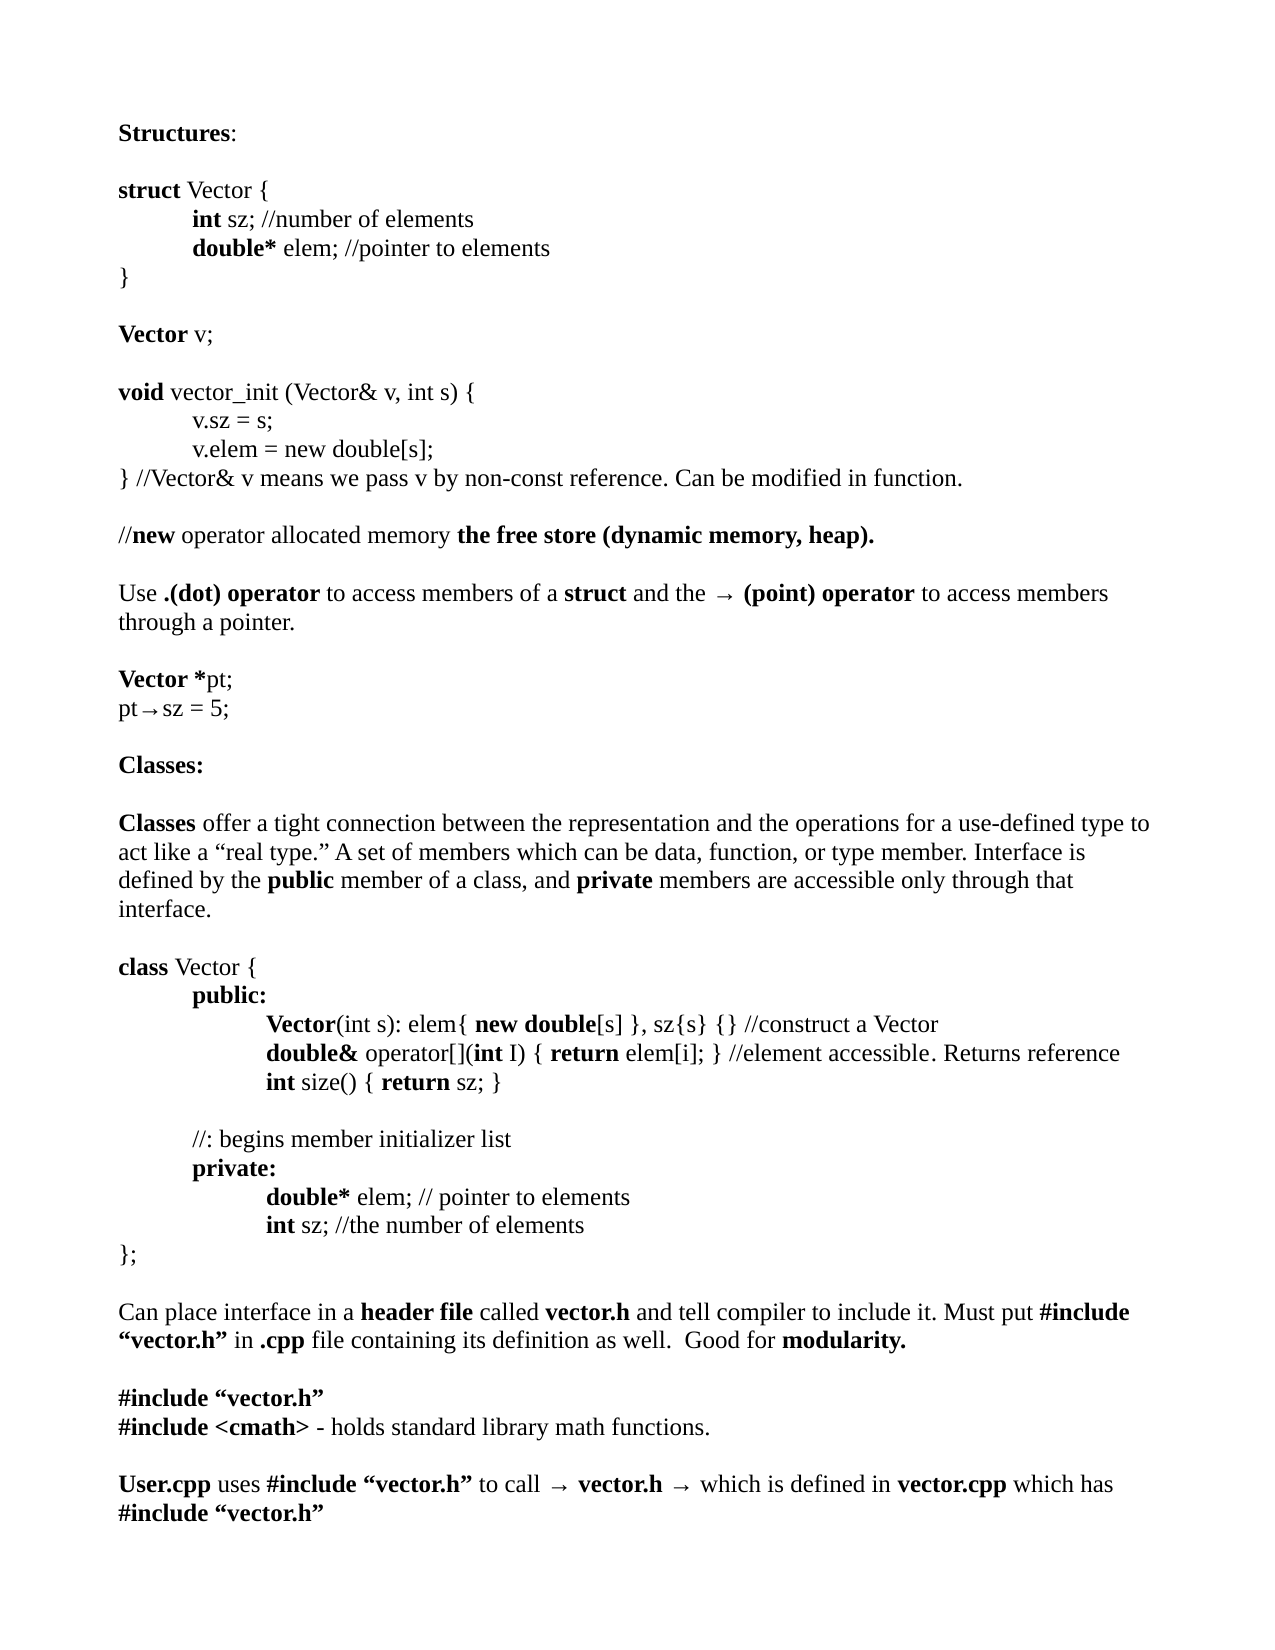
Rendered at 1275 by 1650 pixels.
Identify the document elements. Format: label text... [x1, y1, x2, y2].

text Vector *pt; [118, 664, 1157, 693]
text //new operator allocated memory the free store (dynamic memory, heap). [118, 521, 1157, 549]
text double* elem; //pointer to elements [118, 233, 1157, 262]
text #include <cmath> - holds standard library math functions. [118, 1412, 1157, 1441]
text Vector v; [118, 319, 1157, 348]
text pt→sz = 5; [118, 693, 1157, 722]
text private: [118, 1153, 1157, 1182]
text Structures: [118, 118, 1157, 147]
text int size() { return sz; } [118, 1067, 1157, 1096]
text User.cpp uses #include “vector.h” to call → vector.h → which is defined in vector.cpp which has #include “vector.h” [118, 1469, 1157, 1527]
text public: [118, 981, 1157, 1009]
text v.elem = new double[s]; [118, 434, 1157, 463]
text struct Vector { [118, 176, 1157, 204]
text Classes offer a tight connection between the representation and the operations for a use-defined type to act like a “real type.” A set of members which can be data, function, or type member. Interface is defined by the public member of a class, and private members are accessible only through that interface. [118, 808, 1157, 923]
text class Vector { [118, 952, 1157, 981]
text void vector_init (Vector& v, int s) { [118, 377, 1157, 406]
text Vector(int s): elem{ new double[s] }, sz{s} {} //construct a Vector [118, 1009, 1157, 1038]
text v.sz = s; [118, 406, 1157, 434]
text Can place interface in a header file called vector.h and tell compiler to include it. Must put #include “vector.h” in .cpp file containing its definition as well. Good for modularity. [118, 1297, 1157, 1354]
text double* elem; // pointer to elements [118, 1182, 1157, 1211]
text int sz; //the number of elements [118, 1211, 1157, 1239]
text } [118, 262, 1157, 291]
text } //Vector& v means we pass v by non-const reference. Can be modified in function. [118, 463, 1157, 492]
text Classes: [118, 751, 1157, 779]
text }; [118, 1239, 1157, 1268]
text int sz; //number of elements [118, 204, 1157, 233]
text //: begins member initializer list [118, 1124, 1157, 1153]
text Use .(dot) operator to access members of a struct and the → (point) operator to access members through a pointer. [118, 578, 1157, 636]
text double& operator[](int I) { return elem[i]; } //element accessible . Returns reference [118, 1038, 1157, 1067]
text #include “vector.h” [118, 1383, 1157, 1412]
